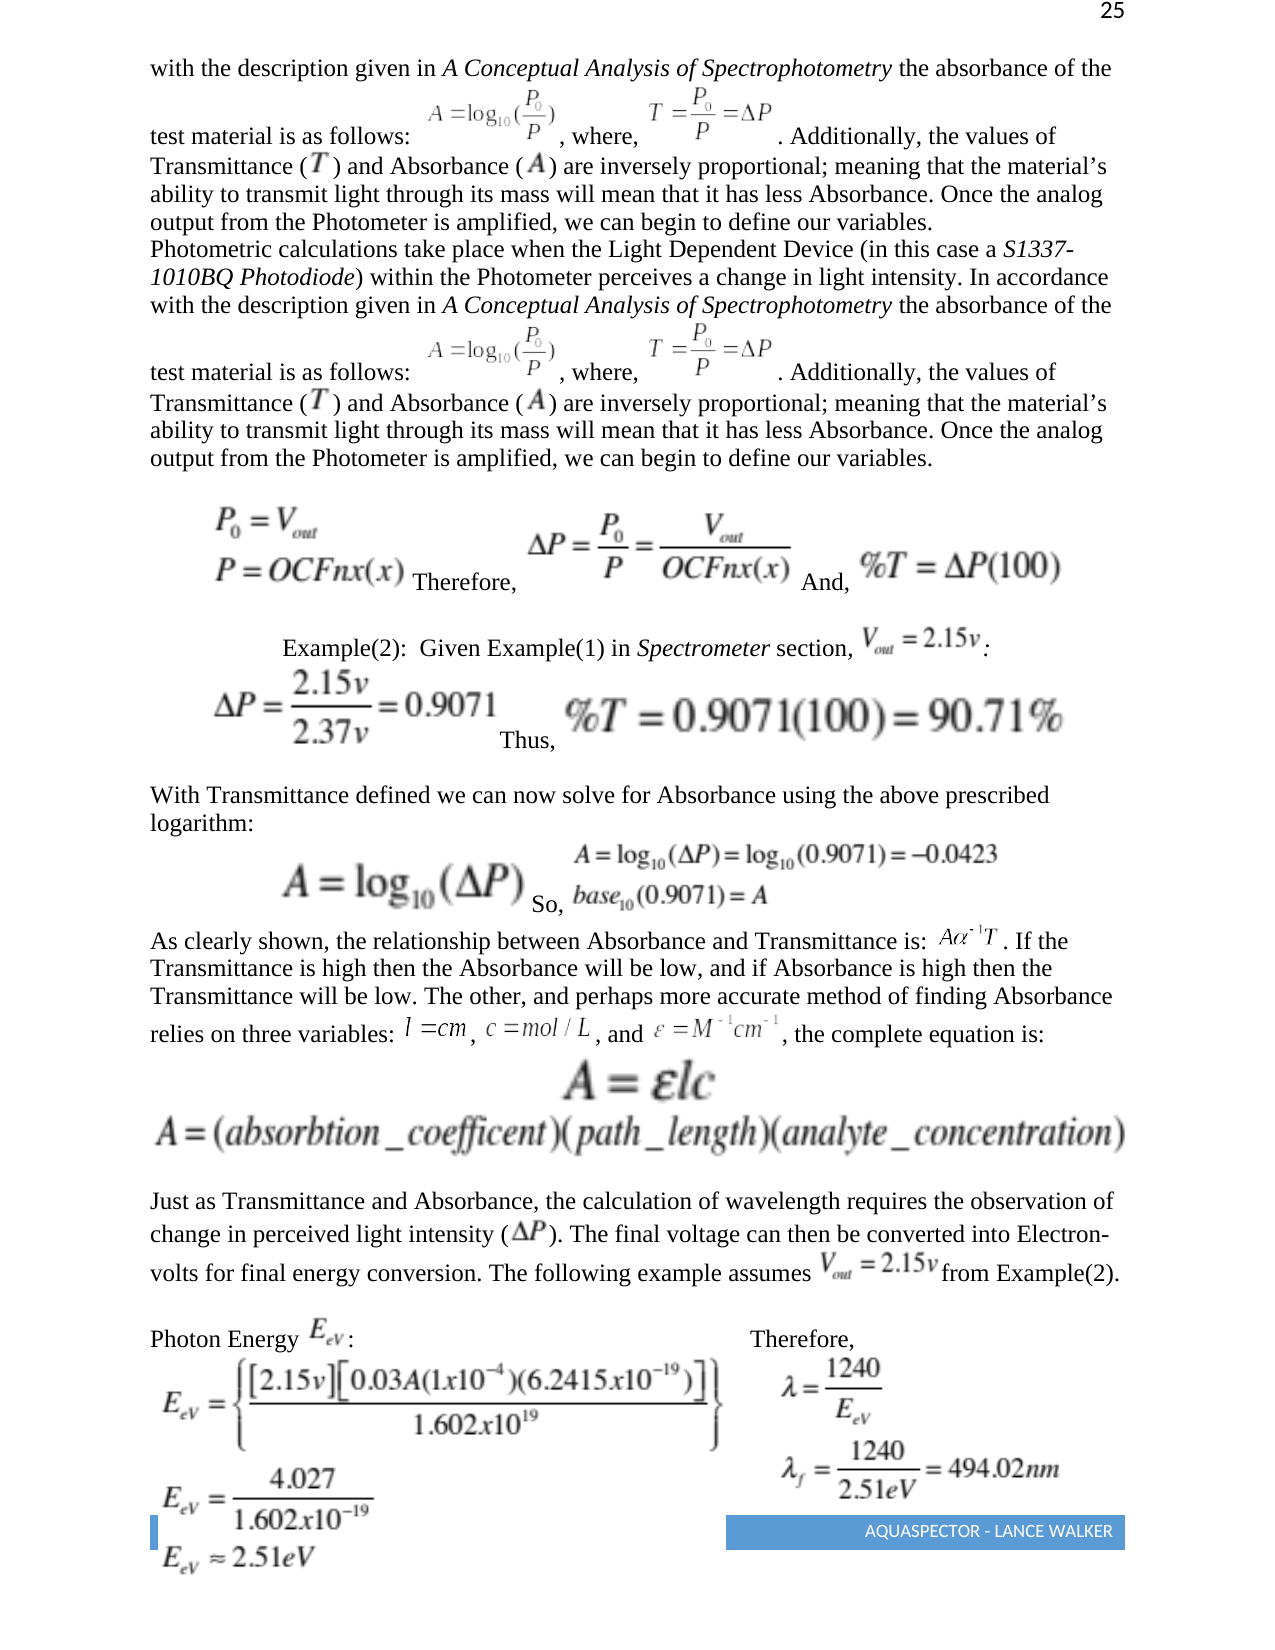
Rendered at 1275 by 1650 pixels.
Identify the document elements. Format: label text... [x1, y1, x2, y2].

text Example(2): Given Example(1) in Spectrometer section, : [150, 623, 1125, 662]
text With Transmittance defined we can now solve for Absorbance using the above prescribed logarithm: [150, 781, 1125, 837]
text As clearly shown, the relationship between Absorbance and Transmittance is: . If the Transmittance is high then the Absorbance will be low, and if Absorbance is high then the Transmittance will be low. The other, and perhaps more accurate method of finding Absorbance relies on three variables: , , and , the complete equation is: [150, 918, 1125, 1048]
text So, [150, 837, 1125, 918]
text Therefore, And, [150, 499, 1125, 595]
text Photon Energy : Therefore, [150, 1314, 1125, 1353]
text Thus, [150, 662, 1125, 753]
text Just as Transmittance and Absorbance, the calculation of wavelength requires the observation of change in perceived light intensity (). The final voltage can then be converted into Electron-volts for final energy conversion. The following example assumes from Example(2). [150, 1187, 1125, 1286]
text Photometric calculations take place when the Light Dependent Device (in this case a S1337-1010BQ Photodiode) within the Photometer perceives a change in light intensity. In accordance with the description given in A Conceptual Analysis of Spectrophotometry the absorbance of the test material is as follows: , where, . Additionally, the values of Transmittance () and Absorbance () are inversely proportional; meaning that the material’s ability to transmit light through its mass will mean that it has less Absorbance. Once the analog output from the Photometer is amplified, we can begin to define our variables. [150, 235, 1125, 472]
text with the description given in A Conceptual Analysis of Spectrophotometry the absorbance of the test material is as follows: , where, . Additionally, the values of Transmittance () and Absorbance () are inversely proportional; meaning that the material’s ability to transmit light through its mass will mean that it has less Absorbance. Once the analog output from the Photometer is amplified, we can begin to define our variables. [150, 54, 1125, 235]
